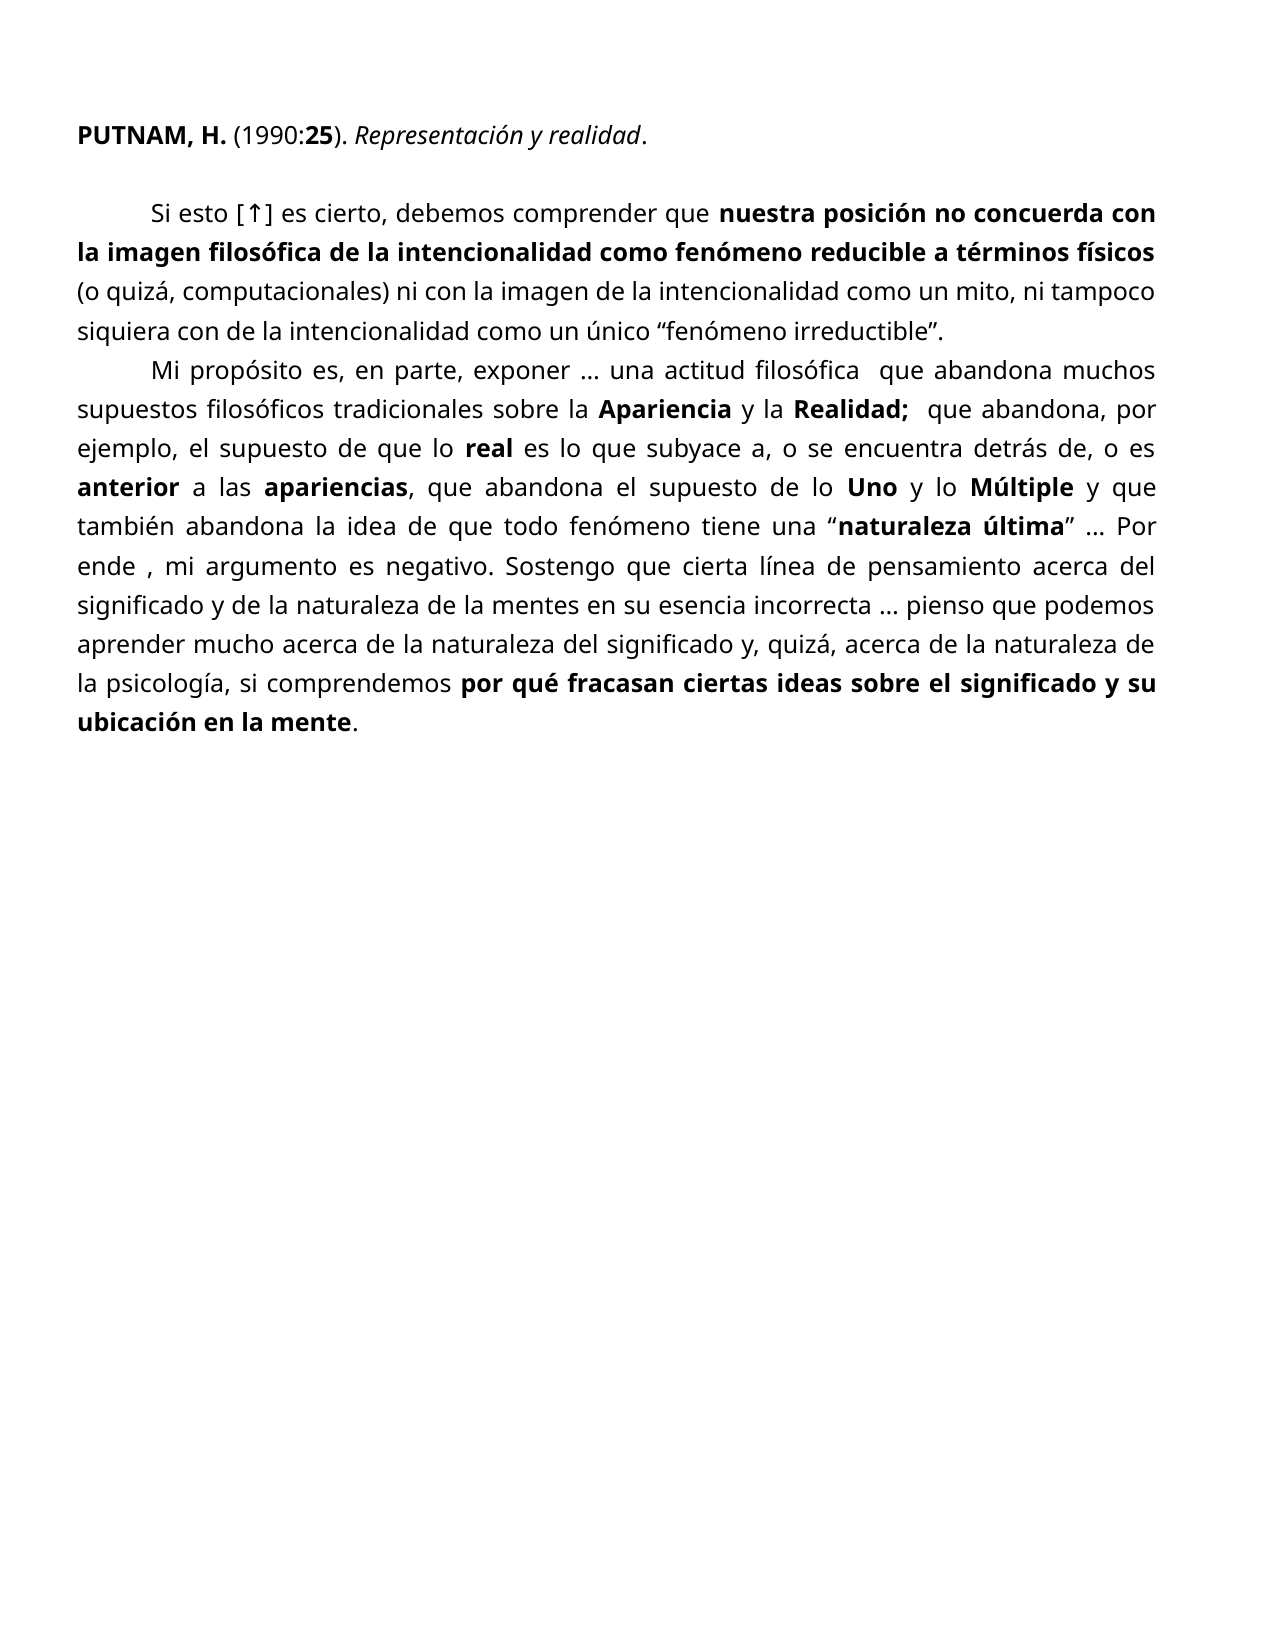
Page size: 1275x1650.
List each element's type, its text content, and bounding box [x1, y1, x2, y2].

text Si esto [↑] es cierto, debemos comprender que nuestra posición no concuerda con la imagen filosófica de la intencionalidad como fenómeno reducible a términos físicos (o quizá, computacionales) ni con la imagen de la intencionalidad como un mito, ni tampoco siquiera con de la intencionalidad como un único “fenómeno irreductible”. [77, 196, 1157, 347]
text PUTNAM, H. (1990:25). Representación y realidad. [77, 117, 1157, 151]
text Mi propósito es, en parte, exponer … una actitud filosófica que abandona muchos supuestos filosóficos tradicionales sobre la Apariencia y la Realidad; que abandona, por ejemplo, el supuesto de que lo real es lo que subyace a, o se encuentra detrás de, o es anterior a las apariencias, que abandona el supuesto de lo Uno y lo Múltiple y que también abandona la idea de que todo fenómeno tiene una “naturaleza última” ... Por ende , mi argumento es negativo. Sostengo que cierta línea de pensamiento acerca del significado y de la naturaleza de la mentes en su esencia incorrecta … pienso que podemos aprender mucho acerca de la naturaleza del significado y, quizá, acerca de la naturaleza de la psicología, si comprendemos por qué fracasan ciertas ideas sobre el significado y su ubicación en la mente. [77, 352, 1157, 739]
